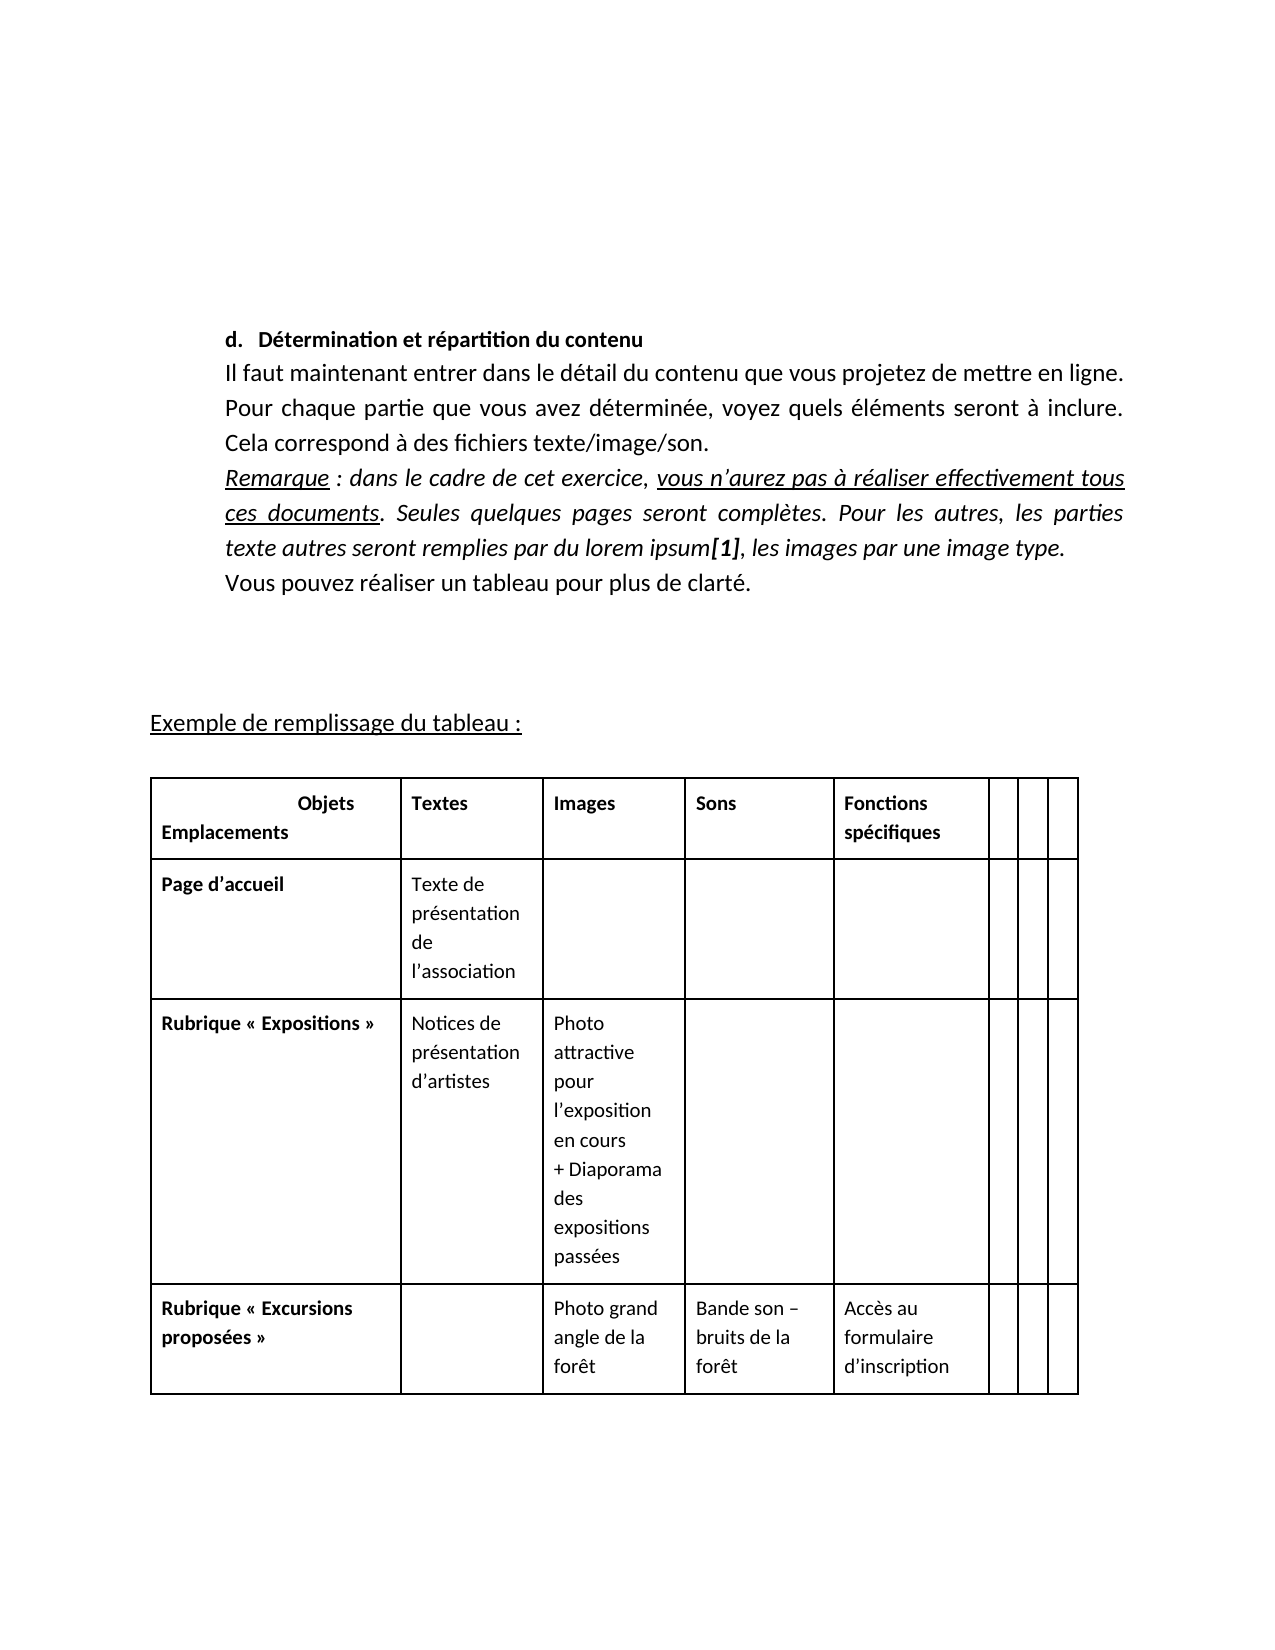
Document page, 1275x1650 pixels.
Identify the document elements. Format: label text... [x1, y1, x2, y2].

text Il faut maintenant entrer dans le détail du contenu que vous projetez de mettre en ligne. Pour chaque partie que vous avez déterminée, voyez quels éléments seront à inclure. Cela correspond à des fichiers texte/image/son. [225, 357, 1125, 458]
table_cell [686, 860, 833, 998]
table_cell [686, 1000, 833, 1283]
table_cell Bande son – bruits de la forêt [686, 1285, 833, 1393]
table_cell Accès au formulaire d’inscription [835, 1285, 988, 1393]
text Remarque : dans le cadre de cet exercice, vous n’aurez pas à réaliser effectivement tous ces documents. Seules quelques pages seront complètes. Pour les autres, les parties texte autres seront remplies par du lorem ipsum[1], les images par une image type. [225, 462, 1125, 563]
table_cell [1049, 860, 1077, 998]
table_header Sons [686, 779, 833, 858]
table_cell Rubrique « Excursions proposées » [152, 1285, 400, 1393]
table_cell [544, 860, 684, 998]
table_cell [1019, 1285, 1047, 1393]
table_cell [990, 860, 1017, 998]
table_cell Page d’accueil [152, 860, 400, 998]
text Exemple de remplissage du tableau : [150, 707, 1125, 738]
text d. Détermination et répartition du contenu [225, 325, 1125, 353]
table_cell [990, 1000, 1017, 1283]
table_cell [835, 1000, 988, 1283]
table_cell [990, 1285, 1017, 1393]
table_header Objets Emplacements [152, 779, 400, 858]
text Vous pouvez réaliser un tableau pour plus de clarté. [225, 567, 1125, 598]
table_header [1019, 779, 1047, 858]
table_cell [1019, 1000, 1047, 1283]
table_cell [835, 860, 988, 998]
table_cell [1049, 1285, 1077, 1393]
table_cell [1049, 1000, 1077, 1283]
table_cell Texte de présentation de l’association [402, 860, 542, 998]
table_header Images [544, 779, 684, 858]
table_header [990, 779, 1017, 858]
table_header Fonctions spécifiques [835, 779, 988, 858]
table_header Textes [402, 779, 542, 858]
table_cell [1019, 860, 1047, 998]
table_cell Notices de présentation d’artistes [402, 1000, 542, 1283]
table_cell Photo attractive pour l’exposition en cours + Diaporama des expositions passées [544, 1000, 684, 1283]
table_header [1049, 779, 1077, 858]
table_cell [402, 1285, 542, 1393]
table_cell Rubrique « Expositions » [152, 1000, 400, 1283]
table_cell Photo grand angle de la forêt [544, 1285, 684, 1393]
